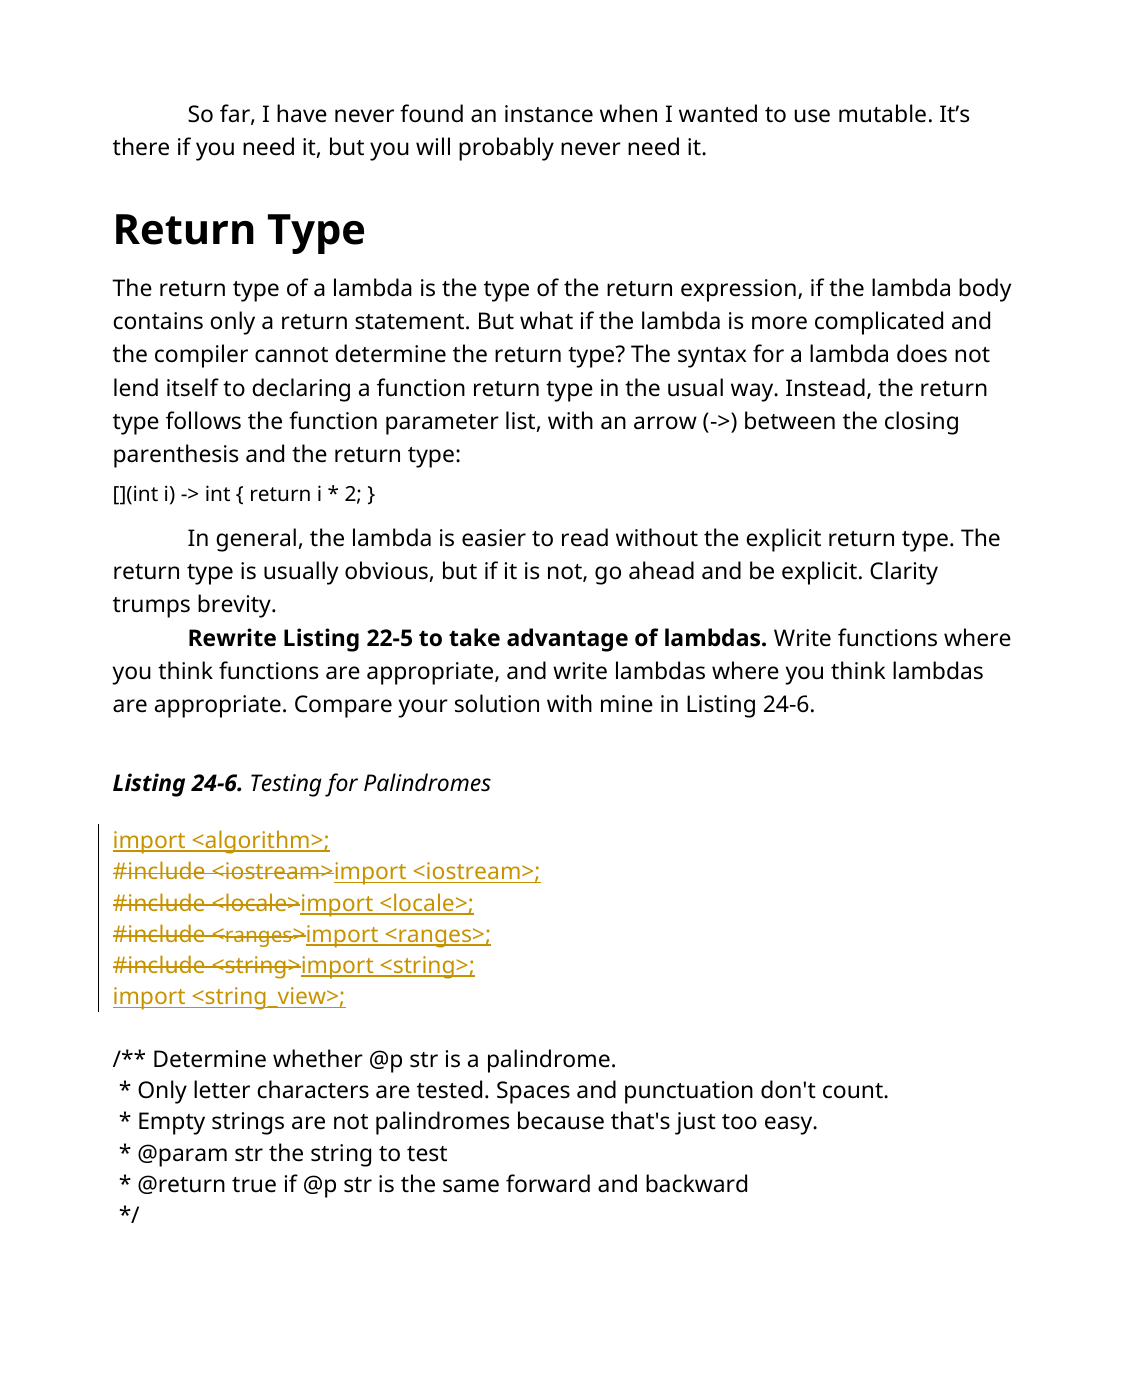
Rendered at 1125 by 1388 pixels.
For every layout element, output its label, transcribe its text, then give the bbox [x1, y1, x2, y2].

text Rewrite Listing 22-5 to take advantage of lambdas. Write functions where you think functions are appropriate, and write lambdas where you think lambdas are appropriate. Compare your solution with mine in Listing 24-6. [112, 619, 1012, 719]
text import <iostream>; [112, 855, 1012, 887]
text * @return true if @p str is the same forward and backward [112, 1168, 1012, 1199]
text The return type of a lambda is the type of the return expression, if the lambda body contains only a return statement. But what if the lambda is more complicated and the compiler cannot determine the return type? The syntax for a lambda does not lend itself to declaring a function return type in the usual way. Instead, the return type follows the function parameter list, with an arrow (->) between the closing parenthesis and the return type: [112, 269, 1012, 469]
text import <string>; [112, 949, 1012, 980]
text * @param str the string to test [112, 1137, 1012, 1168]
text import <string_view>; [112, 980, 1012, 1012]
text import <ranges>; [112, 918, 1012, 949]
text */ [112, 1199, 1012, 1230]
text * Only letter characters are tested. Spaces and punctuation don't count. [112, 1074, 1012, 1105]
text import <algorithm>; [112, 824, 1012, 855]
text So far, I have never found an instance when I wanted to use mutable. It’s there if you need it, but you will probably never need it. [112, 96, 1012, 163]
text * Empty strings are not palindromes because that's just too easy. [112, 1105, 1012, 1137]
text Listing 24-6. Testing for Palindromes [112, 767, 1012, 798]
text import <locale>; [112, 887, 1012, 918]
subtitle Return Type [112, 200, 1012, 257]
text /** Determine whether @p str is a palindrome. [112, 1043, 1012, 1074]
text In general, the lambda is easier to read without the explicit return type. The return type is usually obvious, but if it is not, go ahead and be explicit. Clarity trumps brevity. [112, 519, 1012, 619]
text [](int i) -> int { return i * 2; } [112, 482, 997, 507]
